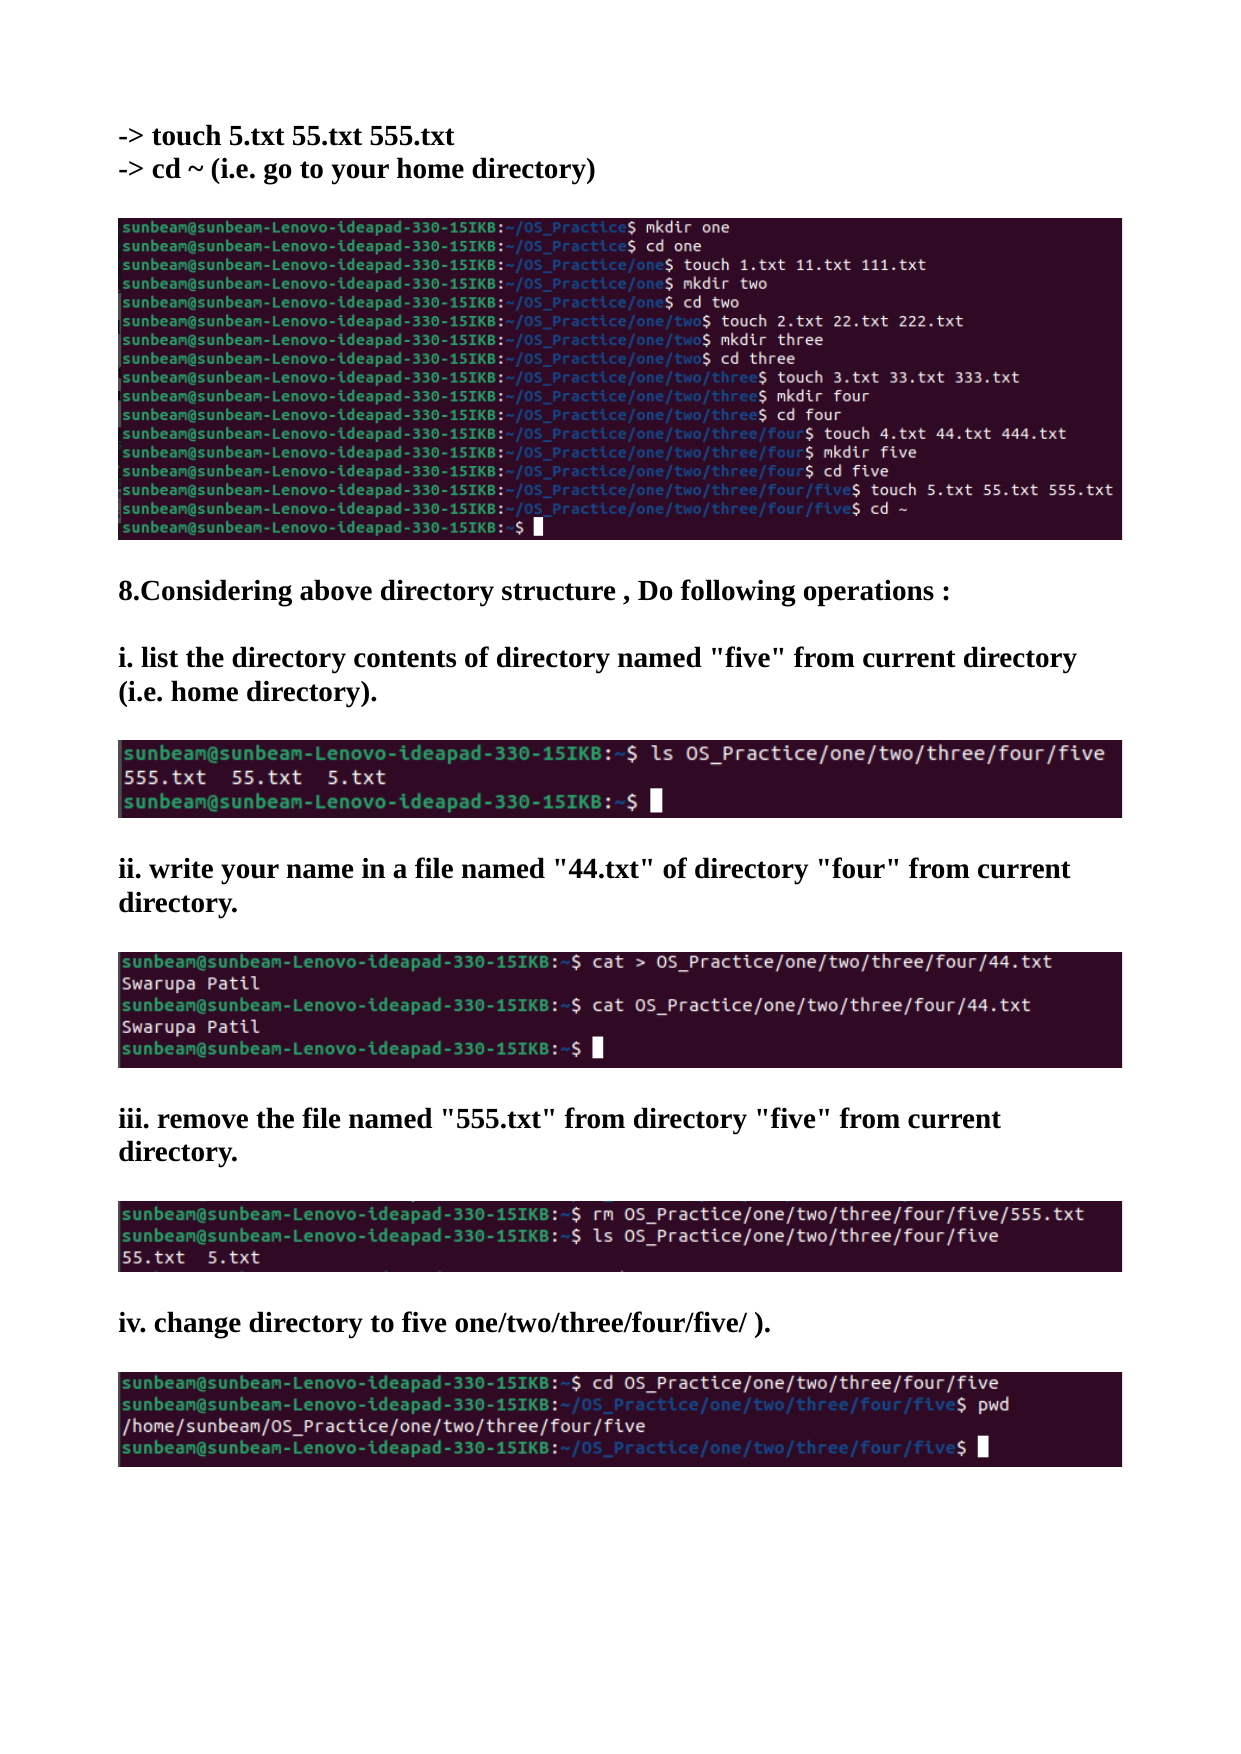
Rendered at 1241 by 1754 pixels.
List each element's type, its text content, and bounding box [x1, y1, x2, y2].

text i. list the directory contents of directory named "five" from current directory (i.e. home directory). [118, 640, 1122, 707]
text -> touch 5.txt 55.txt 555.txt [118, 118, 1122, 152]
picture [118, 740, 1123, 818]
picture [118, 1201, 1123, 1272]
text iv. change directory to five one/two/three/four/five/ ). [118, 1305, 1122, 1338]
text 8.Considering above directory structure , Do following operations : [118, 573, 1122, 607]
text iii. remove the file named "555.txt" from directory "five" from current directory. [118, 1101, 1122, 1168]
picture [118, 952, 1123, 1068]
picture [118, 1372, 1123, 1467]
picture [118, 218, 1123, 540]
text ii. write your name in a file named "44.txt" of directory "four" from current directory. [118, 851, 1122, 918]
text -> cd ~ (i.e. go to your home directory) [118, 152, 1122, 185]
